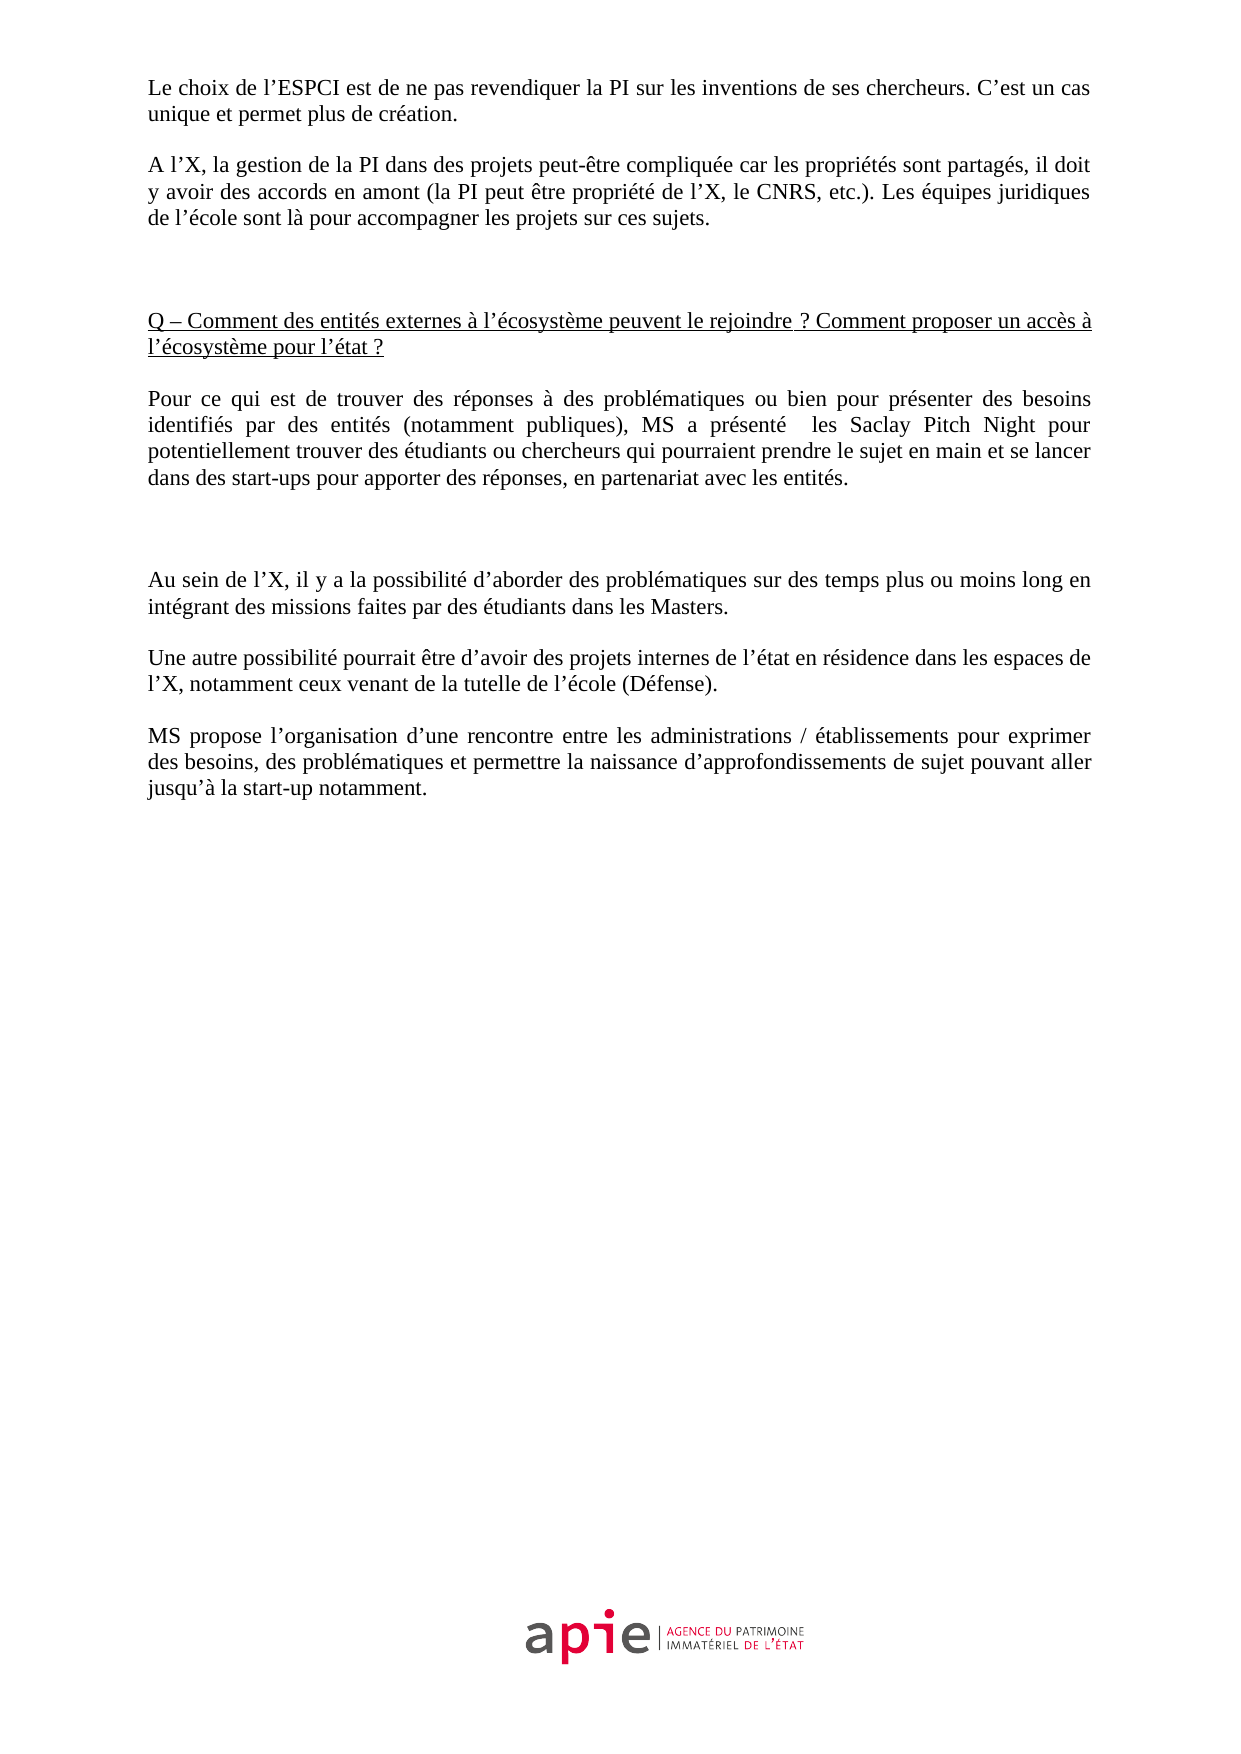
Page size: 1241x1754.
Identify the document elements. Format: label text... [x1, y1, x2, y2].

text Au sein de l’X, il y a la possibilité d’aborder des problématiques sur des temps plus ou moins long en intégrant des missions faites par des étudiants dans les Masters. [148, 566, 1093, 619]
text Le choix de l’ESPCI est de ne pas revendiquer la PI sur les inventions de ses chercheurs. C’est un cas unique et permet plus de création. [148, 74, 1093, 126]
text A l’X, la gestion de la PI dans des projets peut-être compliquée car les propriétés sont partagés, il doit y avoir des accords en amont (la PI peut être propriété de l’X, le CNRS, etc.). Les équipes juridiques de l’école sont là pour accompagner les projets sur ces sujets. [148, 151, 1093, 231]
text Une autre possibilité pourrait être d’avoir des projets internes de l’état en résidence dans les espaces de l’X, notamment ceux venant de la tutelle de l’école (Défense). [148, 644, 1093, 697]
text Q – Comment des entités externes à l’écosystème peuvent le rejoindre ? Comment proposer un accès à l’écosystème pour l’état ? [148, 307, 1093, 359]
text MS propose l’organisation d’une rencontre entre les administrations / établissements pour exprimer des besoins, des problématiques et permettre la naissance d’approfondissements de sujet pouvant aller jusqu’à la start-up notamment. [148, 722, 1093, 801]
text Pour ce qui est de trouver des réponses à des problématiques ou bien pour présenter des besoins identifiés par des entités (notamment publiques), MS a présenté les Saclay Pitch Night pour potentiellement trouver des étudiants ou chercheurs qui pourraient prendre le sujet en main et se lancer dans des start-ups pour apporter des réponses, en partenariat avec les entités. [148, 384, 1093, 490]
